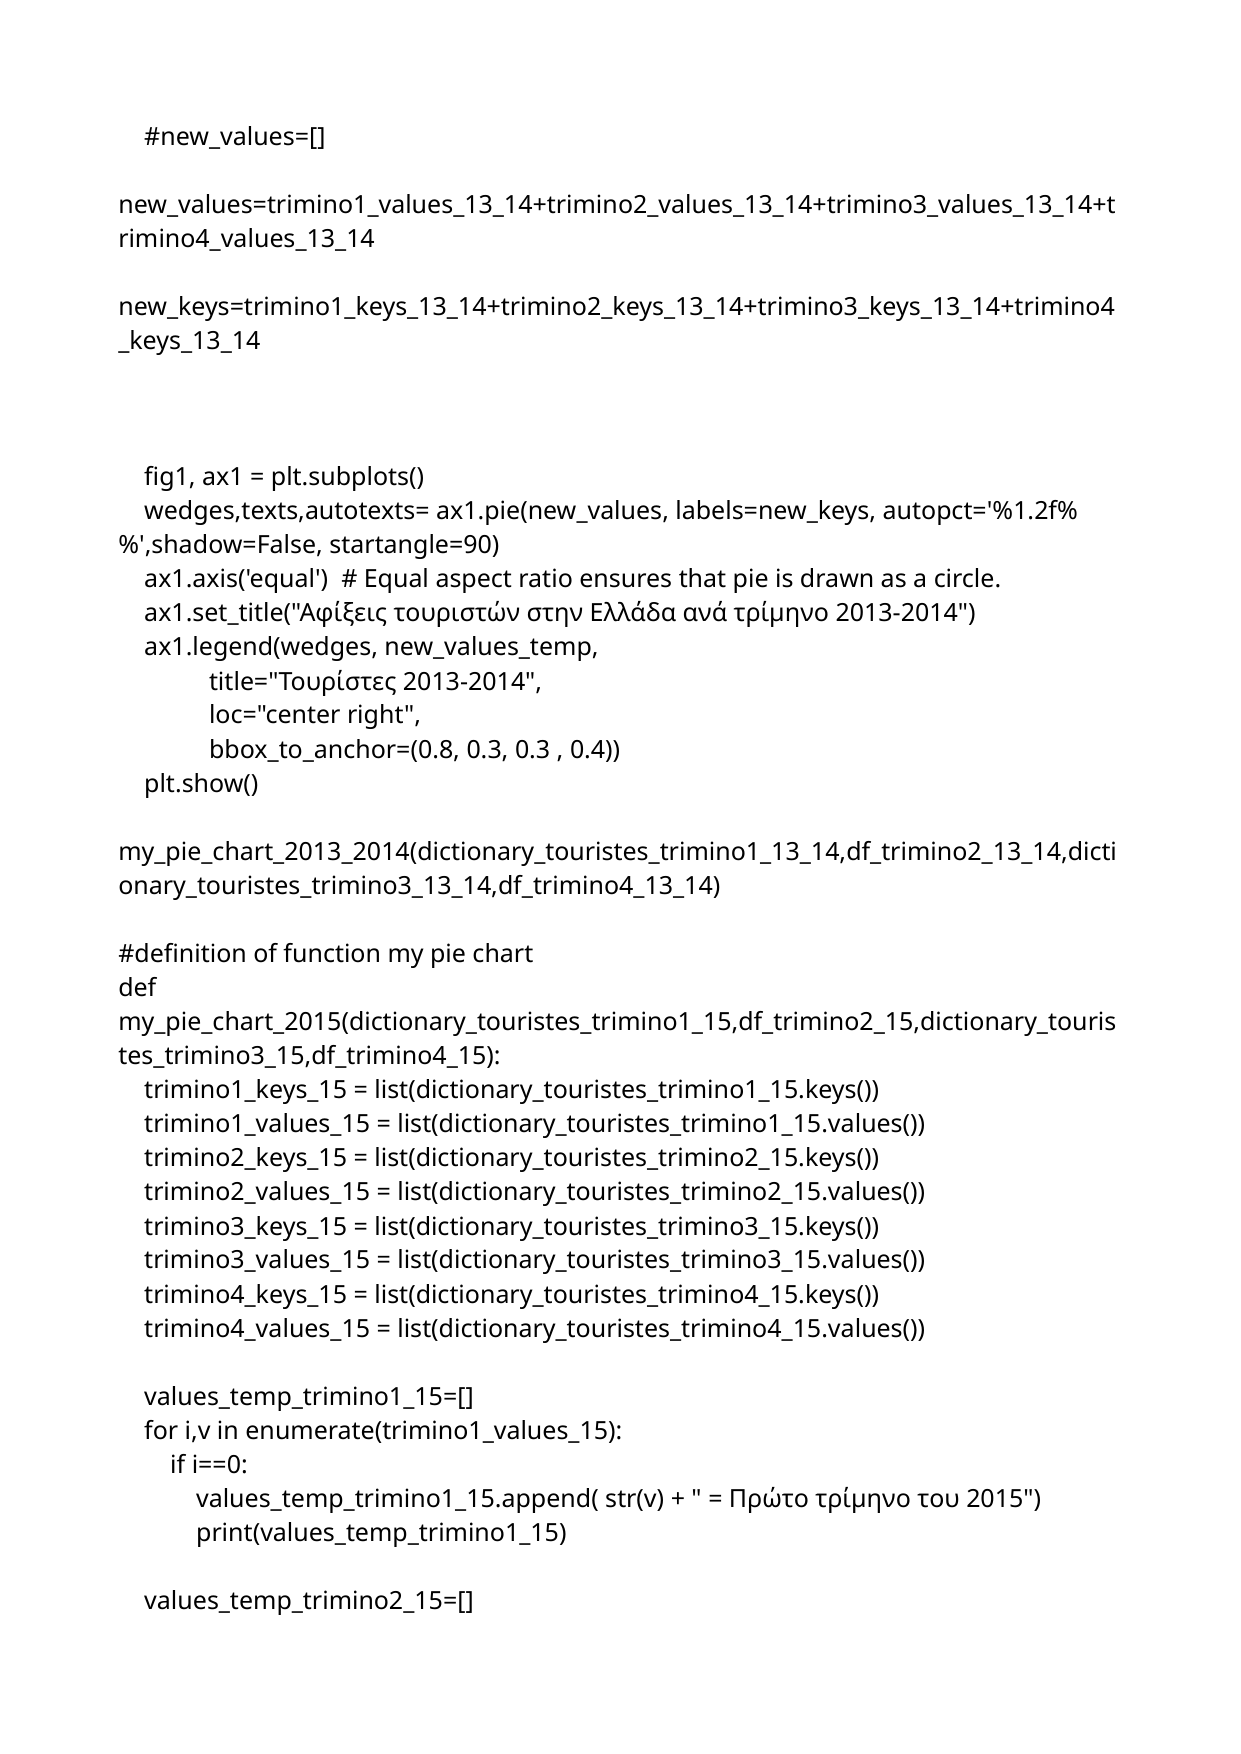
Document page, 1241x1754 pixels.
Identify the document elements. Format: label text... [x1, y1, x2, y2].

text loc="center right", [118, 697, 1122, 731]
text ax1.axis('equal') # Equal aspect ratio ensures that pie is drawn as a circle. [118, 561, 1122, 595]
text trimino3_values_15 = list(dictionary_touristes_trimino3_15.values()) [118, 1242, 1122, 1276]
text wedges,texts,autotexts= ax1.pie(new_values, labels=new_keys, autopct='%1.2f%%',shadow=False, startangle=90) [118, 493, 1122, 561]
text trimino2_keys_15 = list(dictionary_touristes_trimino2_15.keys()) [118, 1140, 1122, 1174]
text my_pie_chart_2013_2014(dictionary_touristes_trimino1_13_14,df_trimino2_13_14,dictionary_touristes_trimino3_13_14,df_trimino4_13_14) [118, 833, 1122, 902]
text values_temp_trimino1_15=[] [118, 1378, 1122, 1412]
text values_temp_trimino2_15=[] [118, 1583, 1122, 1617]
text title="Τουρίστες 2013-2014", [118, 663, 1122, 697]
text new_keys=trimino1_keys_13_14+trimino2_keys_13_14+trimino3_keys_13_14+trimino4_keys_13_14 [118, 254, 1122, 357]
text trimino3_keys_15 = list(dictionary_touristes_trimino3_15.keys()) [118, 1208, 1122, 1242]
text ax1.set_title("Aφίξεις τουριστών στην Ελλάδα ανά τρίμηνο 2013-2014") [118, 595, 1122, 629]
text ax1.legend(wedges, new_values_temp, [118, 629, 1122, 663]
text new_values=trimino1_values_13_14+trimino2_values_13_14+trimino3_values_13_14+trimino4_values_13_14 [118, 152, 1122, 254]
text #new_values=[] [118, 118, 1122, 152]
text trimino4_keys_15 = list(dictionary_touristes_trimino4_15.keys()) [118, 1276, 1122, 1310]
text plt.show() [118, 765, 1122, 799]
text bbox_to_anchor=(0.8, 0.3, 0.3 , 0.4)) [118, 731, 1122, 765]
text trimino1_keys_15 = list(dictionary_touristes_trimino1_15.keys()) [118, 1072, 1122, 1106]
text for i,v in enumerate(trimino1_values_15): [118, 1412, 1122, 1447]
text trimino2_values_15 = list(dictionary_touristes_trimino2_15.values()) [118, 1174, 1122, 1208]
text fig1, ax1 = plt.subplots() [118, 459, 1122, 493]
text def my_pie_chart_2015(dictionary_touristes_trimino1_15,df_trimino2_15,dictionary_touristes_trimino3_15,df_trimino4_15): [118, 970, 1122, 1072]
text #definition of function my pie chart [118, 936, 1122, 970]
text values_temp_trimino1_15.append( str(v) + " = Πρώτο τρίμηνο του 2015") [118, 1481, 1122, 1515]
text trimino4_values_15 = list(dictionary_touristes_trimino4_15.values()) [118, 1310, 1122, 1344]
text trimino1_values_15 = list(dictionary_touristes_trimino1_15.values()) [118, 1106, 1122, 1140]
text if i==0: [118, 1447, 1122, 1481]
text print(values_temp_trimino1_15) [118, 1515, 1122, 1549]
